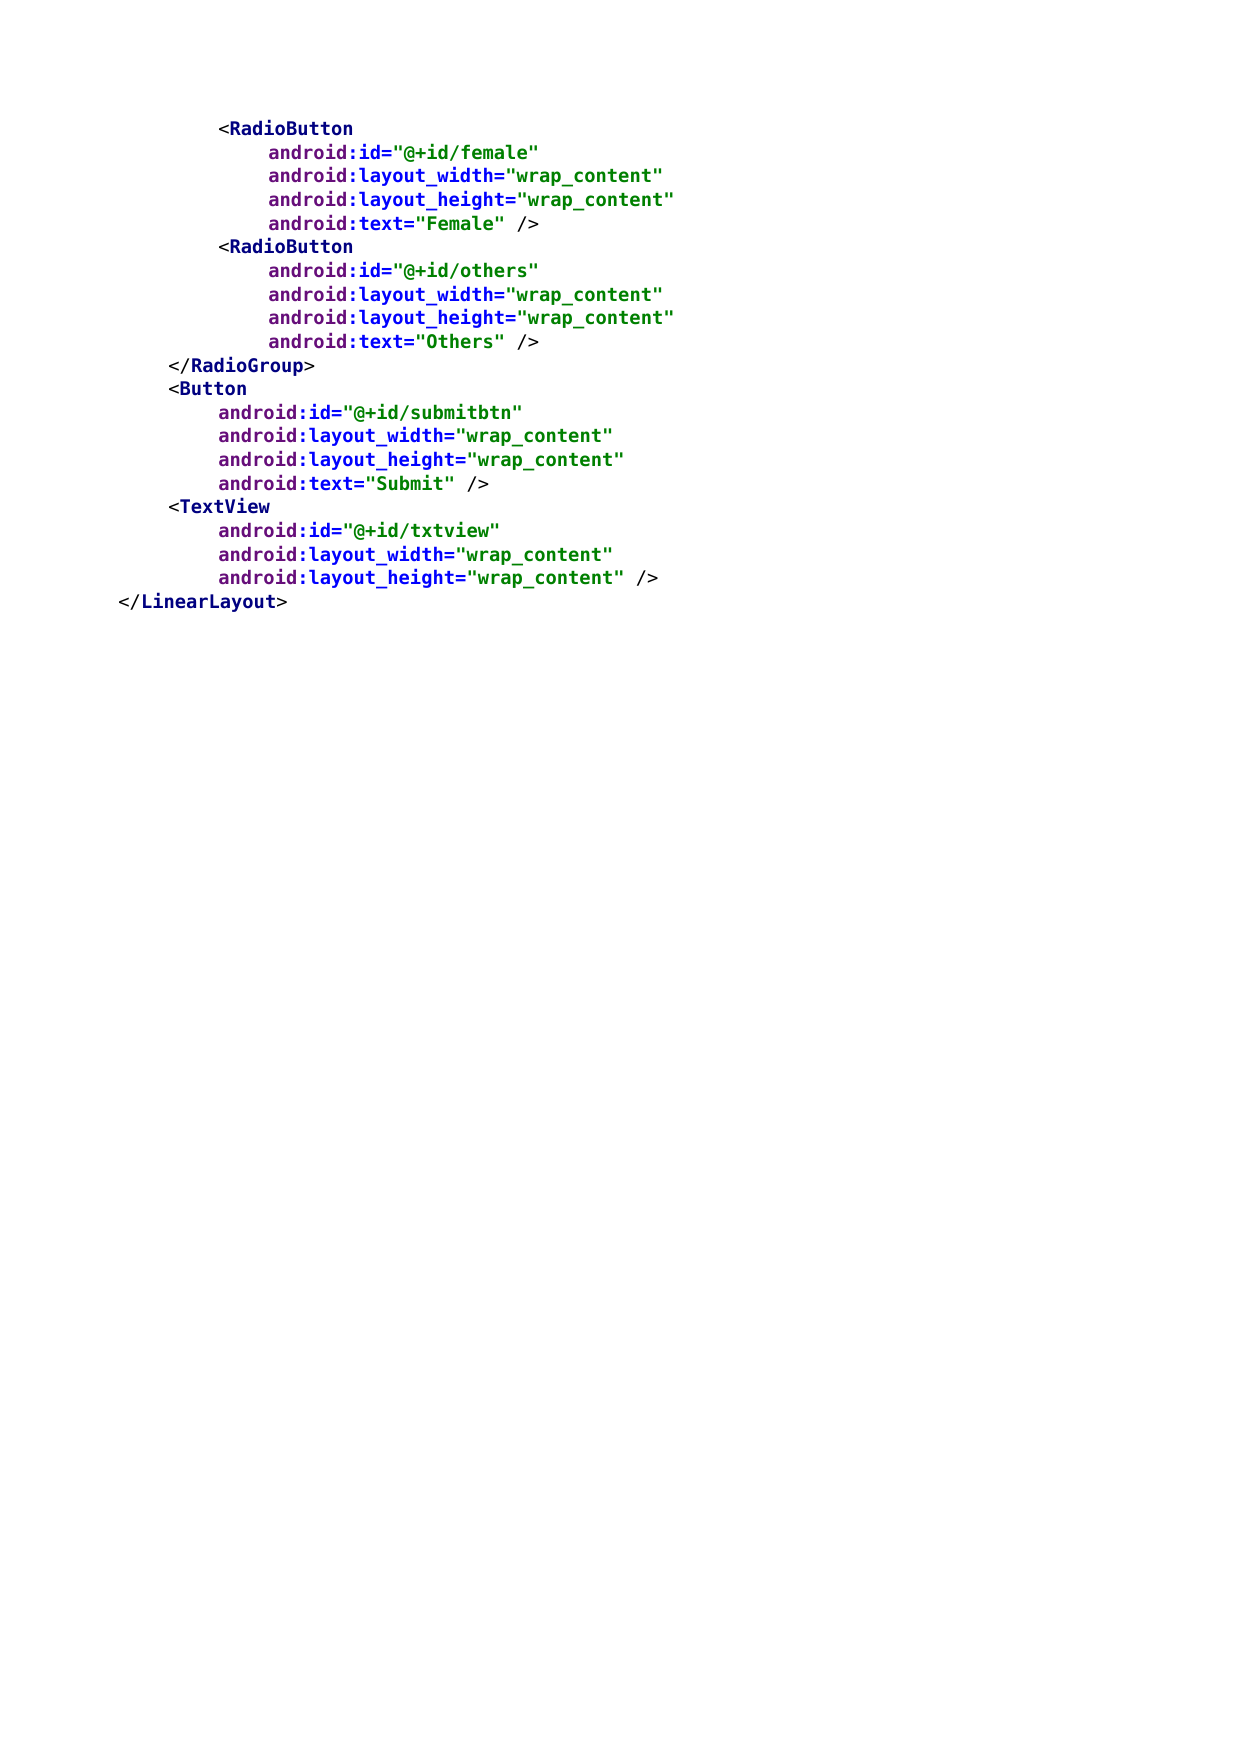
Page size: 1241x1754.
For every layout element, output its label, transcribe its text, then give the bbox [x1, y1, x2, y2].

text android:layout_width="wrap_content" [118, 165, 1122, 189]
text <RadioButton [118, 118, 1122, 142]
text <Button [118, 378, 1122, 402]
text <RadioButton [118, 236, 1122, 260]
text android:layout_width="wrap_content" [118, 284, 1122, 307]
text android:text="Submit" /> [118, 473, 1122, 496]
text android:layout_height="wrap_content" [118, 307, 1122, 331]
text </RadioGroup> [118, 354, 1122, 378]
text android:text="Female" /> [118, 213, 1122, 236]
text android:id="@+id/txtview" [118, 520, 1122, 544]
text android:layout_height="wrap_content" [118, 449, 1122, 473]
text android:id="@+id/female" [118, 142, 1122, 165]
text android:layout_height="wrap_content" [118, 189, 1122, 213]
text android:layout_width="wrap_content" [118, 426, 1122, 449]
text android:layout_width="wrap_content" [118, 544, 1122, 567]
text android:text="Others" /> [118, 331, 1122, 354]
text </LinearLayout> [118, 591, 1122, 613]
text <TextView [118, 496, 1122, 520]
text android:id="@+id/others" [118, 260, 1122, 284]
text android:id="@+id/submitbtn" [118, 402, 1122, 426]
text android:layout_height="wrap_content" /> [118, 567, 1122, 591]
